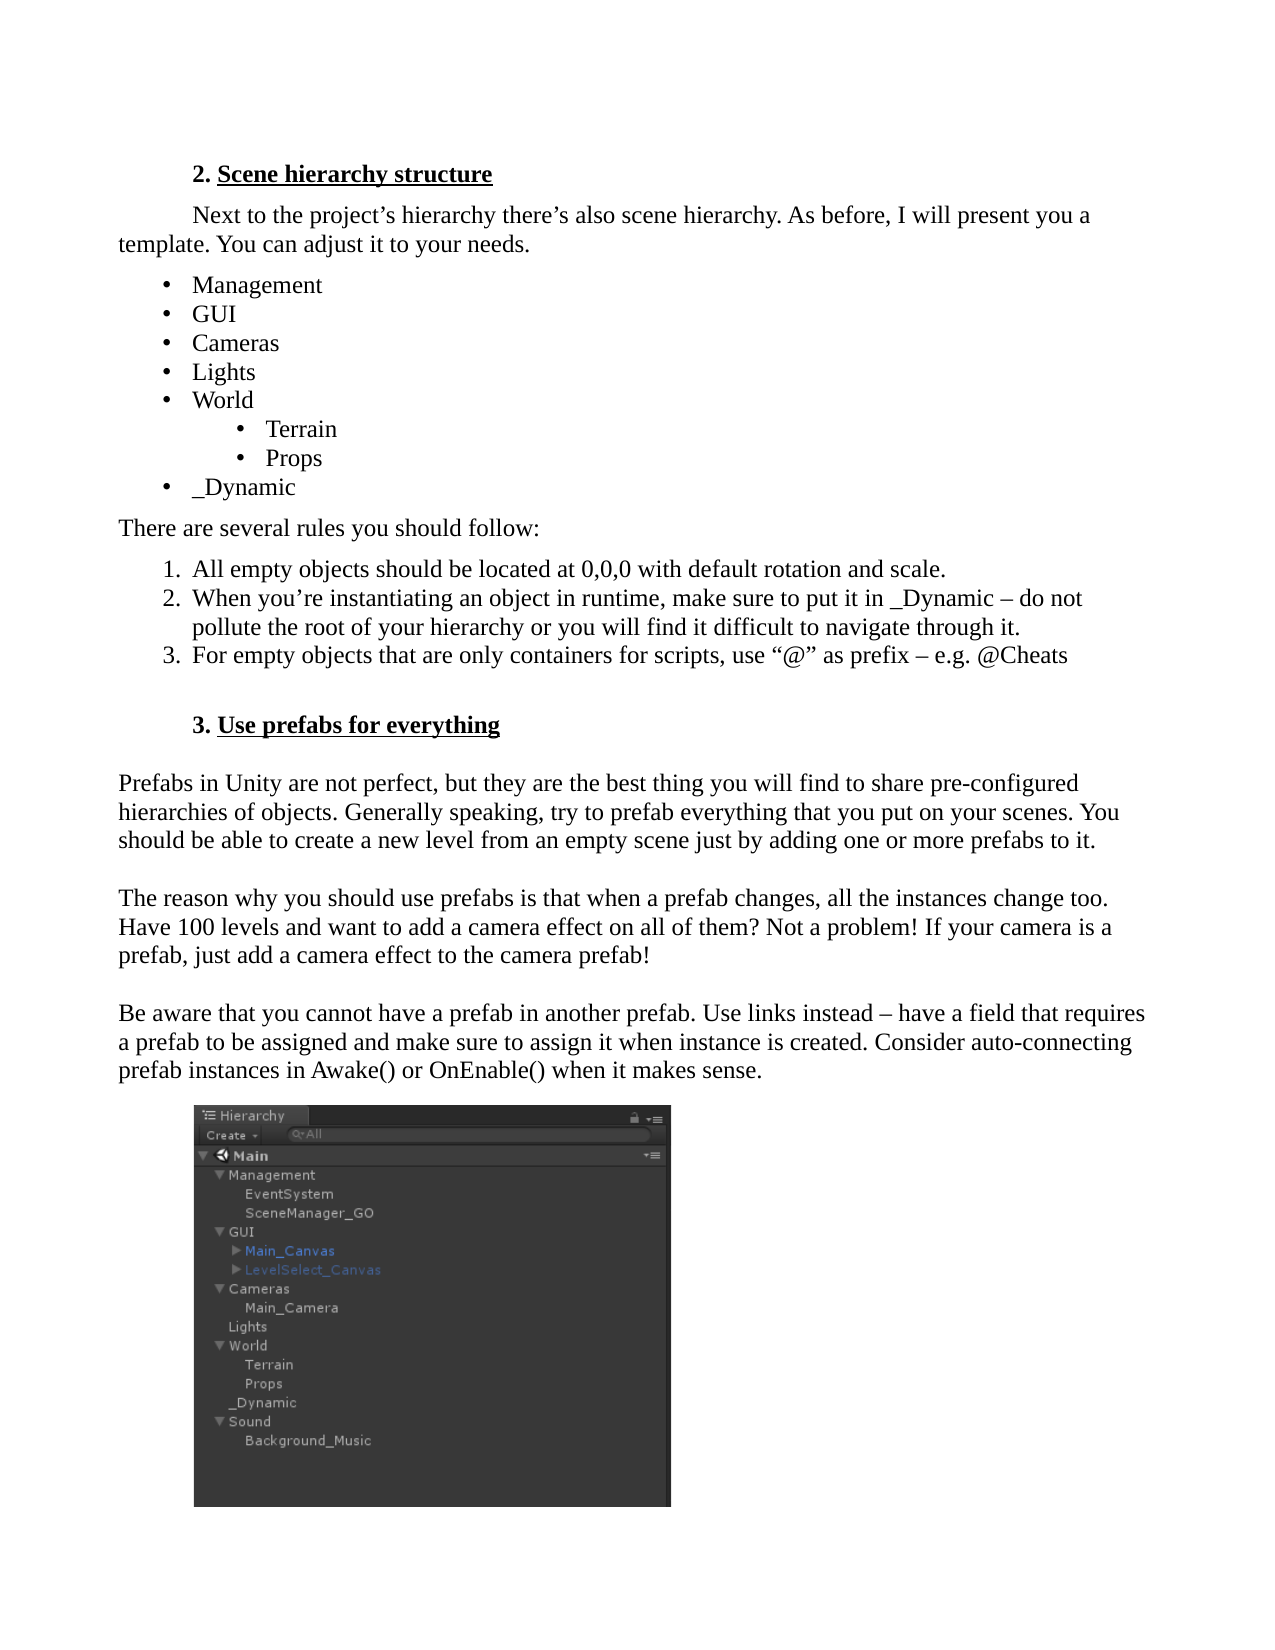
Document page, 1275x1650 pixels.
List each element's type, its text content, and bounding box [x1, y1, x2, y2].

text 2. Scene hierarchy structure [118, 159, 1157, 188]
list Props [236, 443, 1157, 472]
list Management [162, 271, 1157, 299]
list When you’re instantiating an object in runtime, make sure to put it in _Dynamic – do not pollute the root of your hierarchy or you will find it difficult to navigate through it. [162, 583, 1157, 641]
list Cameras [162, 328, 1157, 357]
list For empty objects that are only containers for scripts, use “@” as prefix – e.g. @Cheats [162, 641, 1157, 669]
list GUI [162, 299, 1157, 328]
text 3. Use prefabs for everything [118, 711, 1157, 739]
text Be aware that you cannot have a prefab in another prefab. Use links instead – have a field that requires a prefab to be assigned and make sure to assign it when instance is created. Consider auto-connecting prefab instances in Awake() or OnEnable() when it makes sense. [118, 998, 1157, 1084]
text There are several rules you should follow: [118, 513, 1157, 542]
list Lights [162, 357, 1157, 386]
text Next to the project’s hierarchy there’s also scene hierarchy. As before, I will present you a template. You can adjust it to your needs. [118, 201, 1157, 258]
text Prefabs in Unity are not perfect, but they are the best thing you will find to share pre-configured hierarchies of objects. Generally speaking, try to prefab everything that you put on your scenes. You should be able to create a new level from an empty scene just by adding one or more prefabs to it. [118, 768, 1157, 854]
list All empty objects should be located at 0,0,0 with default rotation and scale. [162, 554, 1157, 583]
picture [193, 1105, 672, 1507]
text The reason why you should use prefabs is that when a prefab changes, all the instances change too. Have 100 levels and want to add a camera effect on all of them? Not a problem! If your camera is a prefab, just add a camera effect to the camera prefab! [118, 883, 1157, 969]
list Terrain [236, 414, 1157, 443]
list World [162, 386, 1157, 414]
list _Dynamic [162, 472, 1157, 501]
